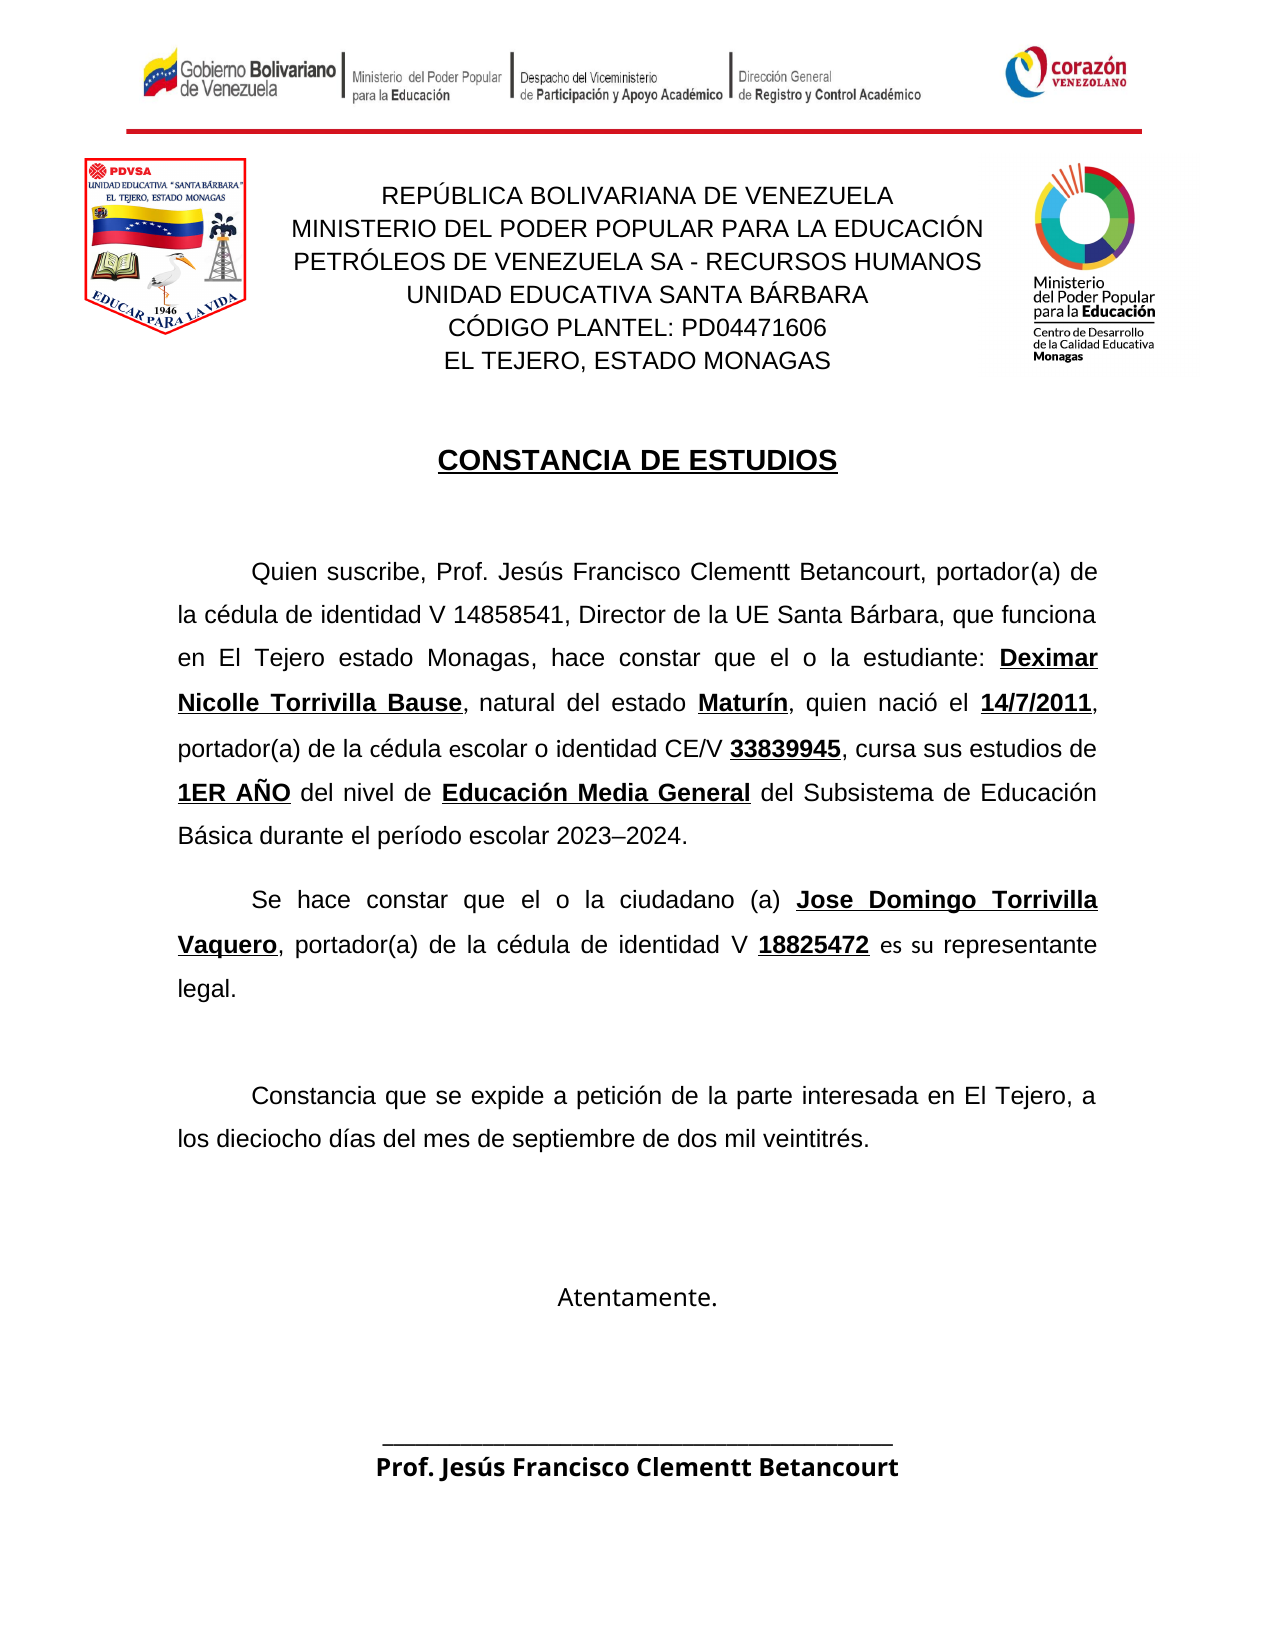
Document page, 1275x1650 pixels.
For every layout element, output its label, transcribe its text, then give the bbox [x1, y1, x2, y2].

text UNIDAD EDUCATIVA SANTA BÁRBARA [252, 280, 978, 308]
subtitle PETRÓLEOS DE VENEZUELA SA - RECURSOS HUMANOS [252, 247, 978, 275]
text Prof. Jesús Francisco Clementt Betancourt [177, 1450, 1098, 1484]
picture [978, 153, 1200, 377]
text Atentamente. [177, 1279, 1098, 1313]
text Constancia que se expide a petición de la parte interesada en El Tejero, a los dieciocho días del mes de septiembre de dos mil veintitrés. [177, 1081, 1098, 1153]
text EL TEJERO, ESTADO MONAGAS [177, 346, 978, 374]
subtitle CONSTANCIA DE ESTUDIOS [177, 443, 1098, 476]
picture [79, 158, 252, 335]
text Se hace constar que el o la ciudadano (a) Jose Domingo Torrivilla Vaquero, portador(a) de la cédula de identidad V 18825472 es su representante legal. [177, 885, 1098, 1002]
text ______________________________________________ [177, 1416, 1098, 1450]
subtitle REPÚBLICA BOLIVARIANA DE VENEZUELA [252, 181, 978, 209]
text CÓDIGO PLANTEL: PD04471606 [177, 313, 978, 341]
text Quien suscribe, Prof. Jesús Francisco Clementt Betancourt, portador(a) de la cédula de identidad V 14858541, Director de la UE Santa Bárbara, que funciona en El Tejero estado Monagas, hace constar que el o la estudiante: Deximar Nicolle Torrivilla Bause, natural del estado Maturín, quien nació el 14/7/2011, portador(a) de la cédula escolar o identidad CE/V 33839945, cursa sus estudios de 1ER AÑO del nivel de Educación Media General del Subsistema de Educación Básica durante el período escolar 2023–2024. [177, 557, 1098, 849]
subtitle MINISTERIO DEL PODER POPULAR PARA LA EDUCACIÓN [252, 214, 978, 242]
picture [126, 11, 1142, 134]
